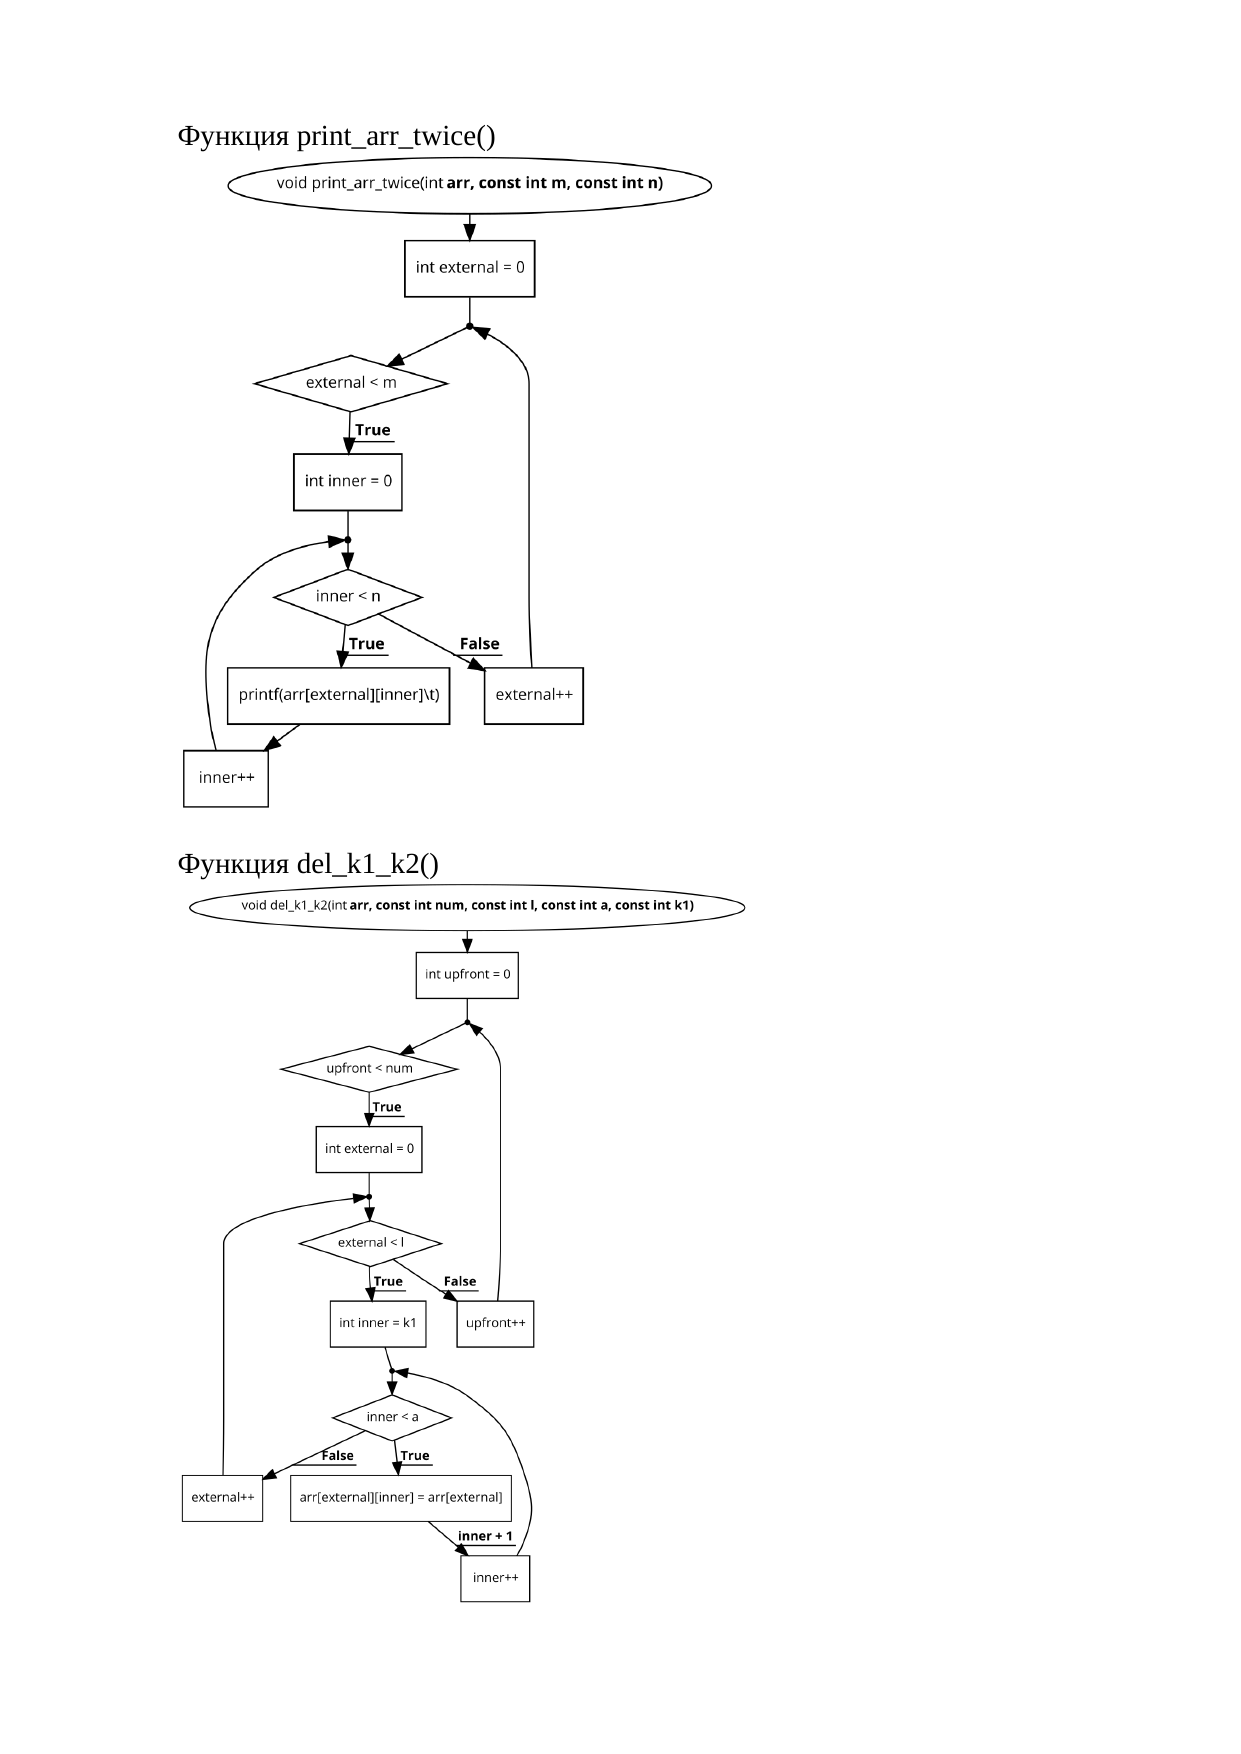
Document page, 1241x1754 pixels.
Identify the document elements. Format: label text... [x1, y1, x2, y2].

picture [177, 151, 718, 813]
text Функция print_arr_twice() [118, 118, 1122, 152]
picture [177, 880, 750, 1607]
text Функция del_k1_k2() [118, 846, 1122, 880]
